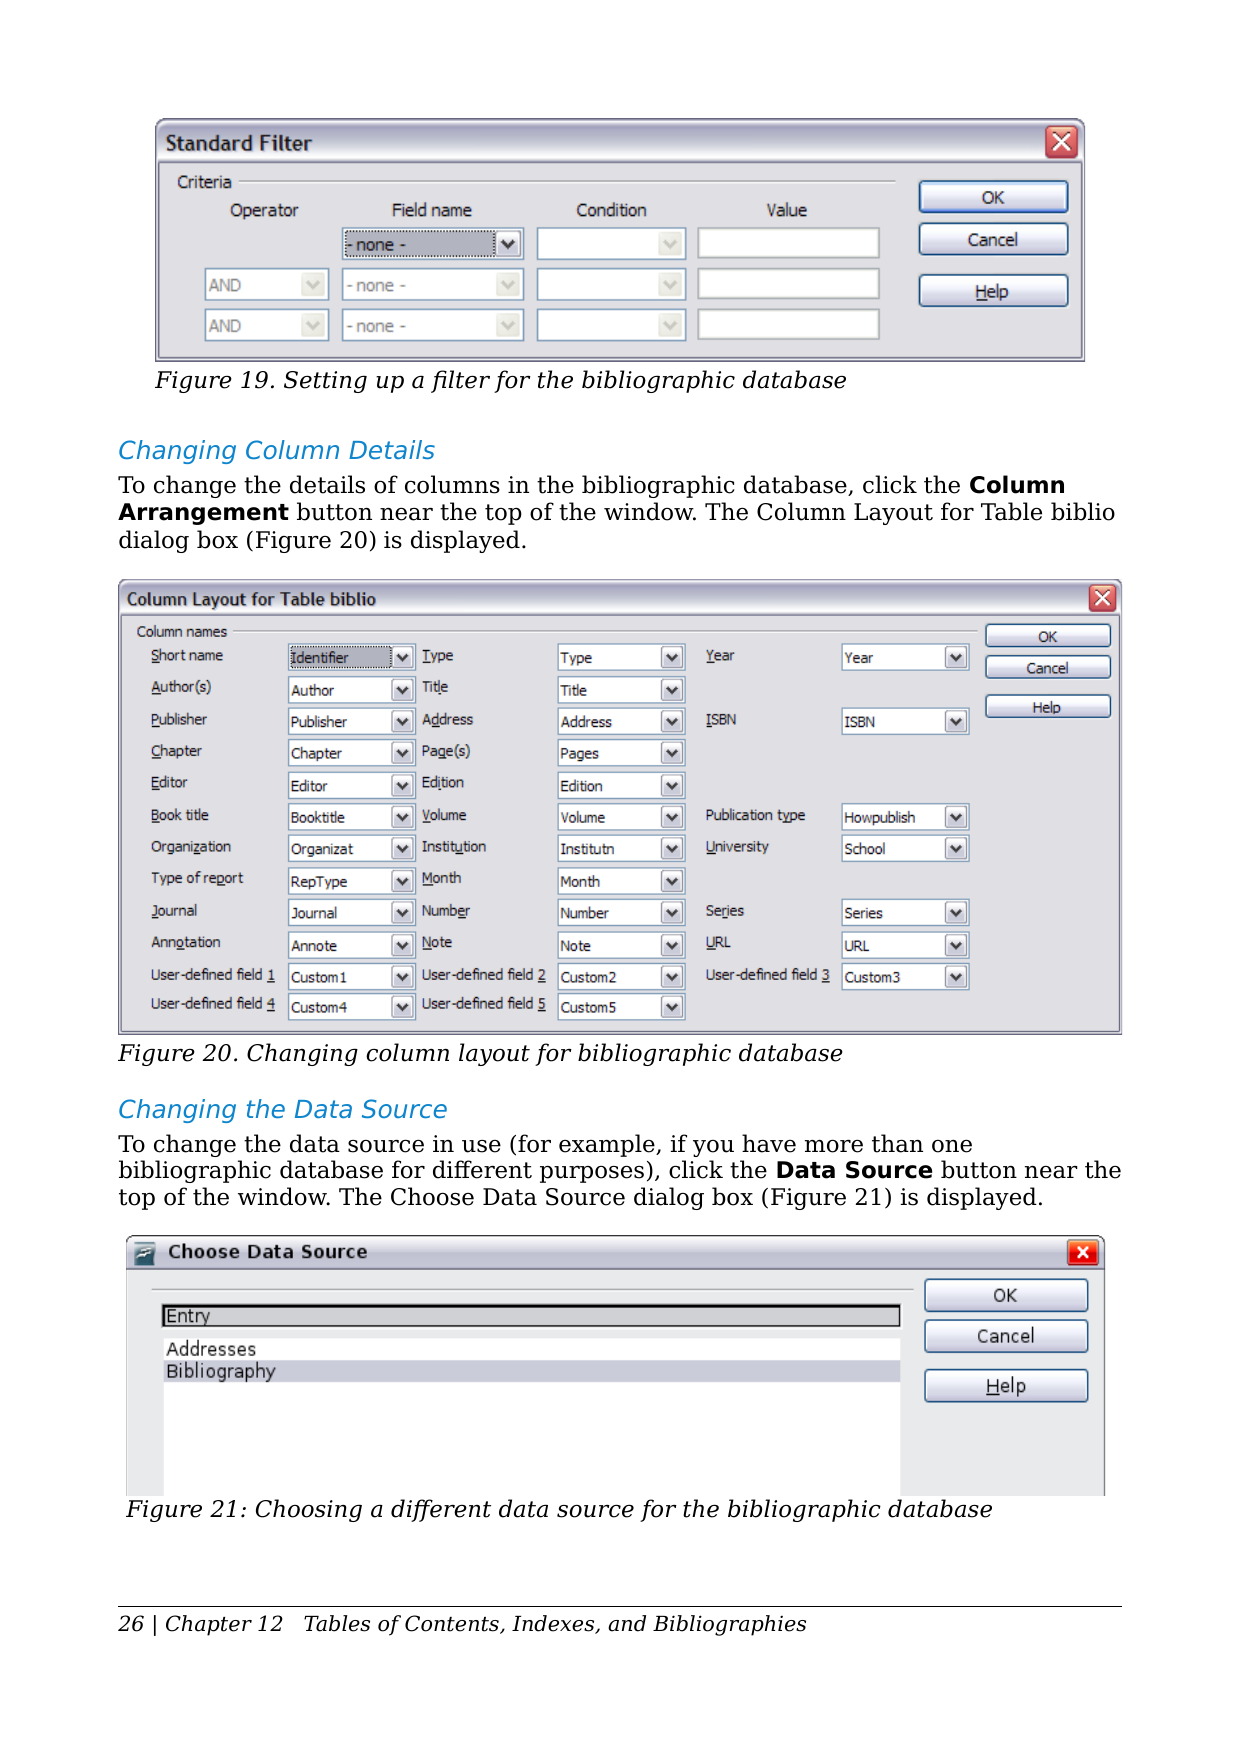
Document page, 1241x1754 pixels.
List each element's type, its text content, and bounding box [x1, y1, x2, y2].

text Figure 21: Choosing a different data source for the bibliographic database [126, 1236, 1114, 1522]
picture [126, 1235, 1106, 1496]
picture [118, 579, 1123, 1035]
subtitle Changing Column Details [118, 436, 1122, 466]
text To change the data source in use (for example, if you have more than one bibliographic database for different purposes), click the Data Source button near the top of the window. The Choose Data Source dialog box (Figure 21) is displayed. [118, 1131, 1122, 1211]
text Figure 20. Changing column layout for bibliographic database [118, 1041, 1122, 1067]
subtitle Changing the Data Source [118, 1095, 1122, 1124]
picture [155, 118, 1086, 362]
text Figure 19. Setting up a filter for the bibliographic database [155, 368, 1085, 394]
text To change the details of columns in the bibliographic database, click the Column Arrangement button near the top of the window. The Column Layout for Table biblio dialog box (Figure 20) is displayed. [118, 472, 1122, 554]
